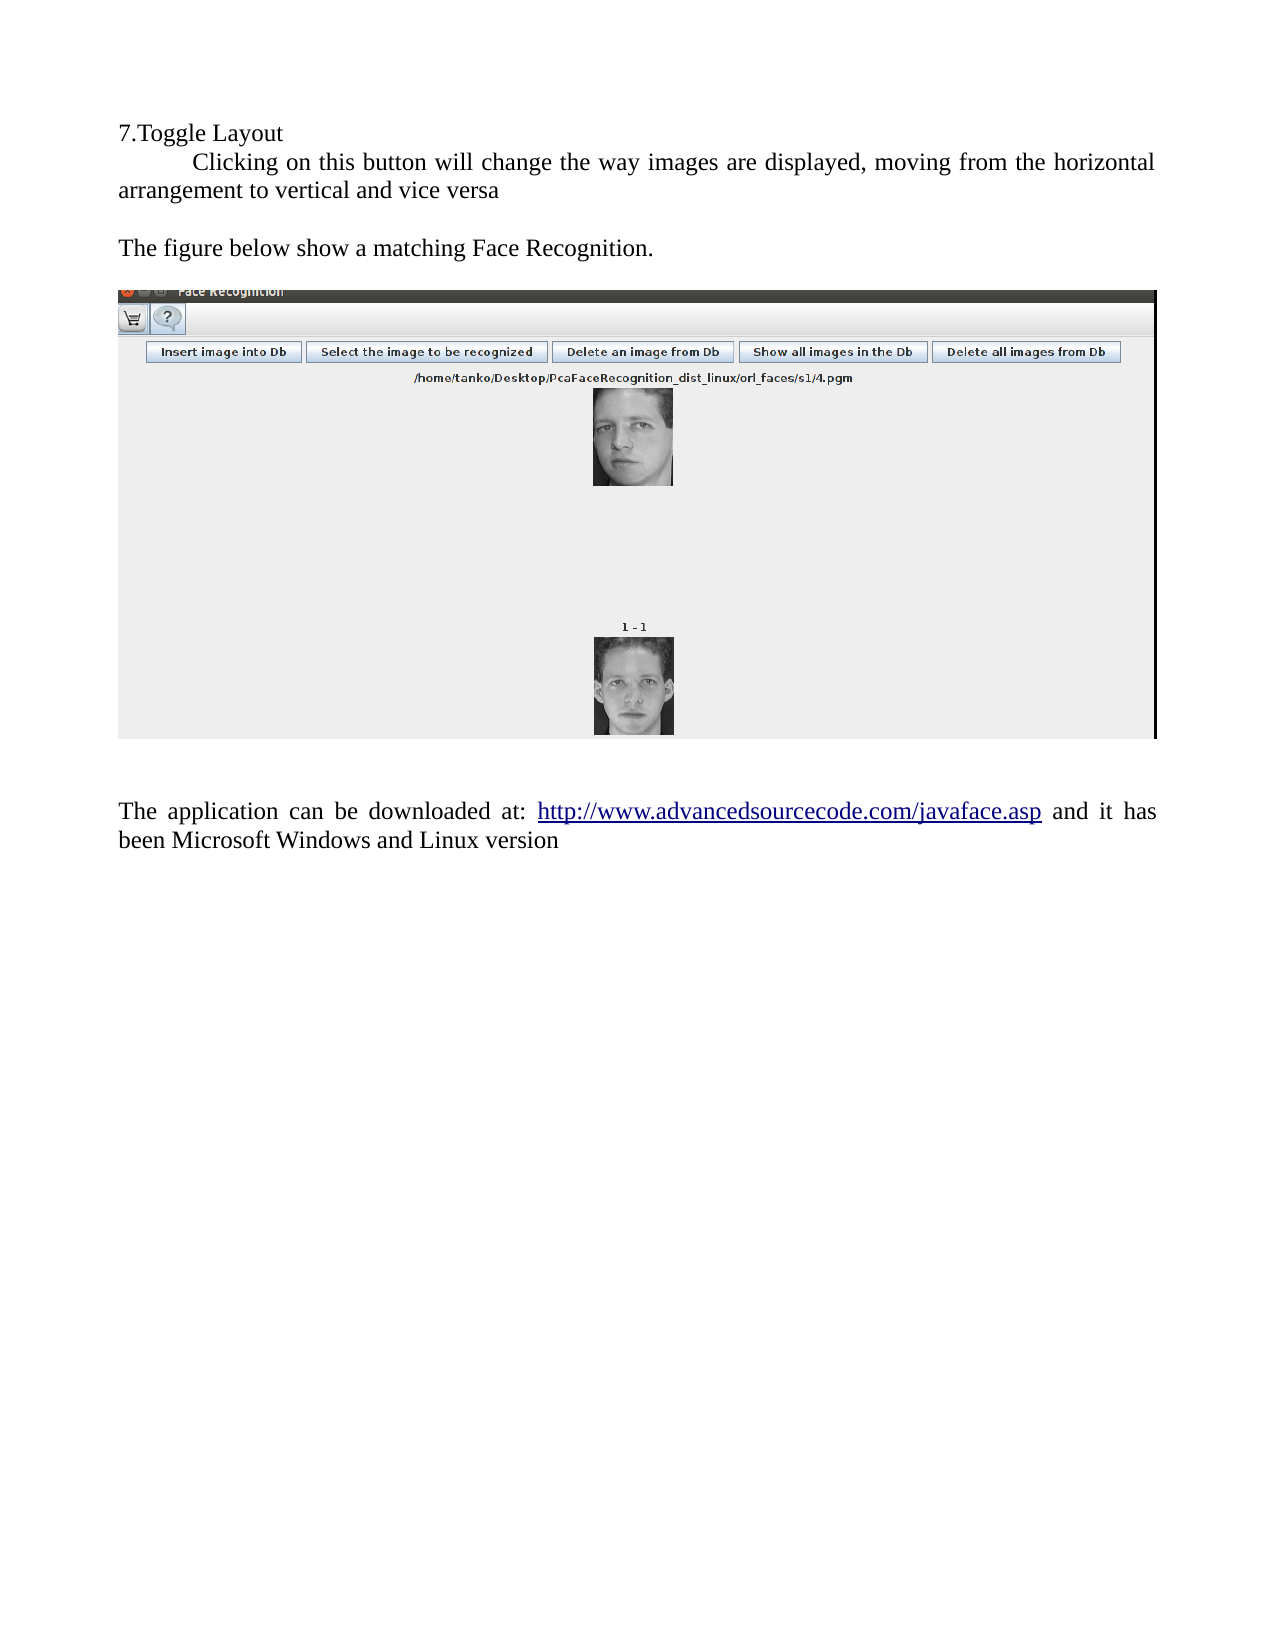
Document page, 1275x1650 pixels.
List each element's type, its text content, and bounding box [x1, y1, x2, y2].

picture [118, 290, 1157, 739]
text The application can be downloaded at: http://www.advancedsourcecode.com/javaface.asp and it has been Microsoft Windows and Linux version [118, 796, 1157, 854]
text 7.Toggle Layout [118, 118, 1157, 147]
text Clicking on this button will change the way images are displayed, moving from the horizontal arrangement to vertical and vice versa [118, 147, 1157, 204]
text The figure below show a matching Face Recognition. [118, 233, 1157, 262]
